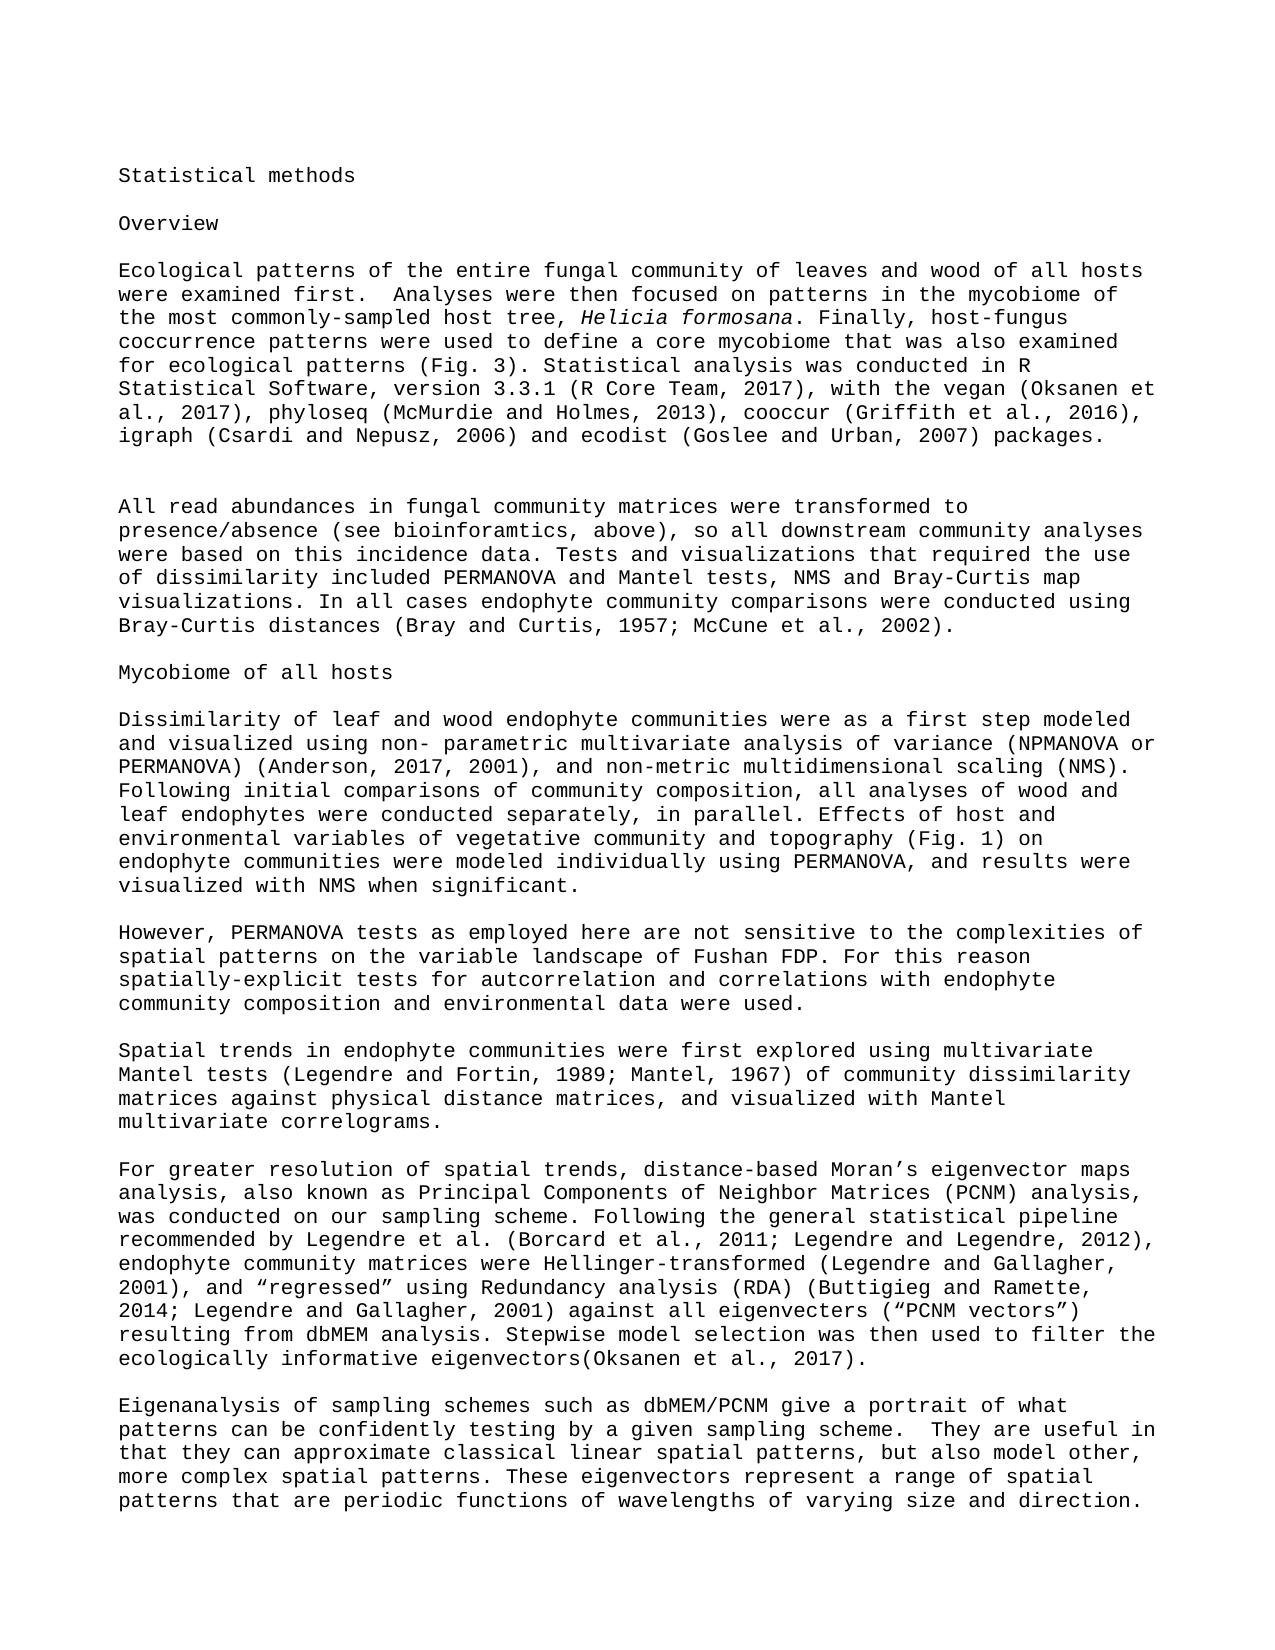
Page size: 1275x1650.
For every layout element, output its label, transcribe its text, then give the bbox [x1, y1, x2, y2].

text For greater resolution of spatial trends, distance-based Moran’s eigenvector maps analysis, also known as Principal Components of Neighbor Matrices (PCNM) analysis, was conducted on our sampling scheme. Following the general statistical pipeline recommended by Legendre et al. (Borcard et al., 2011; Legendre and Legendre, 2012), endophyte community matrices were Hellinger-transformed (Legendre and Gallagher, 2001), and “regressed” using Redundancy analysis (RDA) (Buttigieg and Ramette, 2014; Legendre and Gallagher, 2001) against all eigenvecters (“PCNM vectors”) resulting from dbMEM analysis. Stepwise model selection was then used to filter the ecologically informative eigenvectors(Oksanen et al., 2017). [118, 1158, 1157, 1371]
text Mycobiome of all hosts [118, 662, 1157, 686]
text Ecological patterns of the entire fungal community of leaves and wood of all hosts were examined first. Analyses were then focused on patterns in the mycobiome of the most commonly-sampled host tree, Helicia formosana. Finally, host-fungus coccurrence patterns were used to define a core mycobiome that was also examined for ecological patterns (Fig. 3). Statistical analysis was conducted in R Statistical Software, version 3.3.1 (R Core Team, 2017), with the vegan (Oksanen et al., 2017), phyloseq (McMurdie and Holmes, 2013), cooccur (Griffith et al., 2016), igraph (Csardi and Nepusz, 2006) and ecodist (Goslee and Urban, 2007) packages. [118, 260, 1157, 449]
text All read abundances in fungal community matrices were transformed to presence/absence (see bioinforamtics, above), so all downstream community analyses were based on this incidence data. Tests and visualizations that required the use of dissimilarity included PERMANOVA and Mantel tests, NMS and Bray-Curtis map visualizations. In all cases endophyte community comparisons were conducted using Bray-Curtis distances (Bray and Curtis, 1957; McCune et al., 2002). [118, 496, 1157, 638]
text However, PERMANOVA tests as employed here are not sensitive to the complexities of spatial patterns on the variable landscape of Fushan FDP. For this reason spatially-explicit tests for autcorrelation and correlations with endophyte community composition and environmental data were used. [118, 922, 1157, 1017]
text Spatial trends in endophyte communities were first explored using multivariate Mantel tests (Legendre and Fortin, 1989; Mantel, 1967) of community dissimilarity matrices against physical distance matrices, and visualized with Mantel multivariate correlograms. [118, 1040, 1157, 1135]
text Dissimilarity of leaf and wood endophyte communities were as a first step modeled and visualized using non- parametric multivariate analysis of variance (NPMANOVA or PERMANOVA) (Anderson, 2017, 2001), and non-metric multidimensional scaling (NMS). Following initial comparisons of community composition, all analyses of wood and leaf endophytes were conducted separately, in parallel. Effects of host and environmental variables of vegetative community and topography (Fig. 1) on endophyte communities were modeled individually using PERMANOVA, and results were visualized with NMS when significant. [118, 709, 1157, 898]
text Overview [118, 213, 1157, 236]
text Eigenanalysis of sampling schemes such as dbMEM/PCNM give a portrait of what patterns can be confidently testing by a given sampling scheme. They are useful in that they can approximate classical linear spatial patterns, but also model other, more complex spatial patterns. These eigenvectors represent a range of spatial patterns that are periodic functions of wavelengths of varying size and direction. [118, 1395, 1157, 1513]
text Statistical methods [118, 165, 1157, 189]
